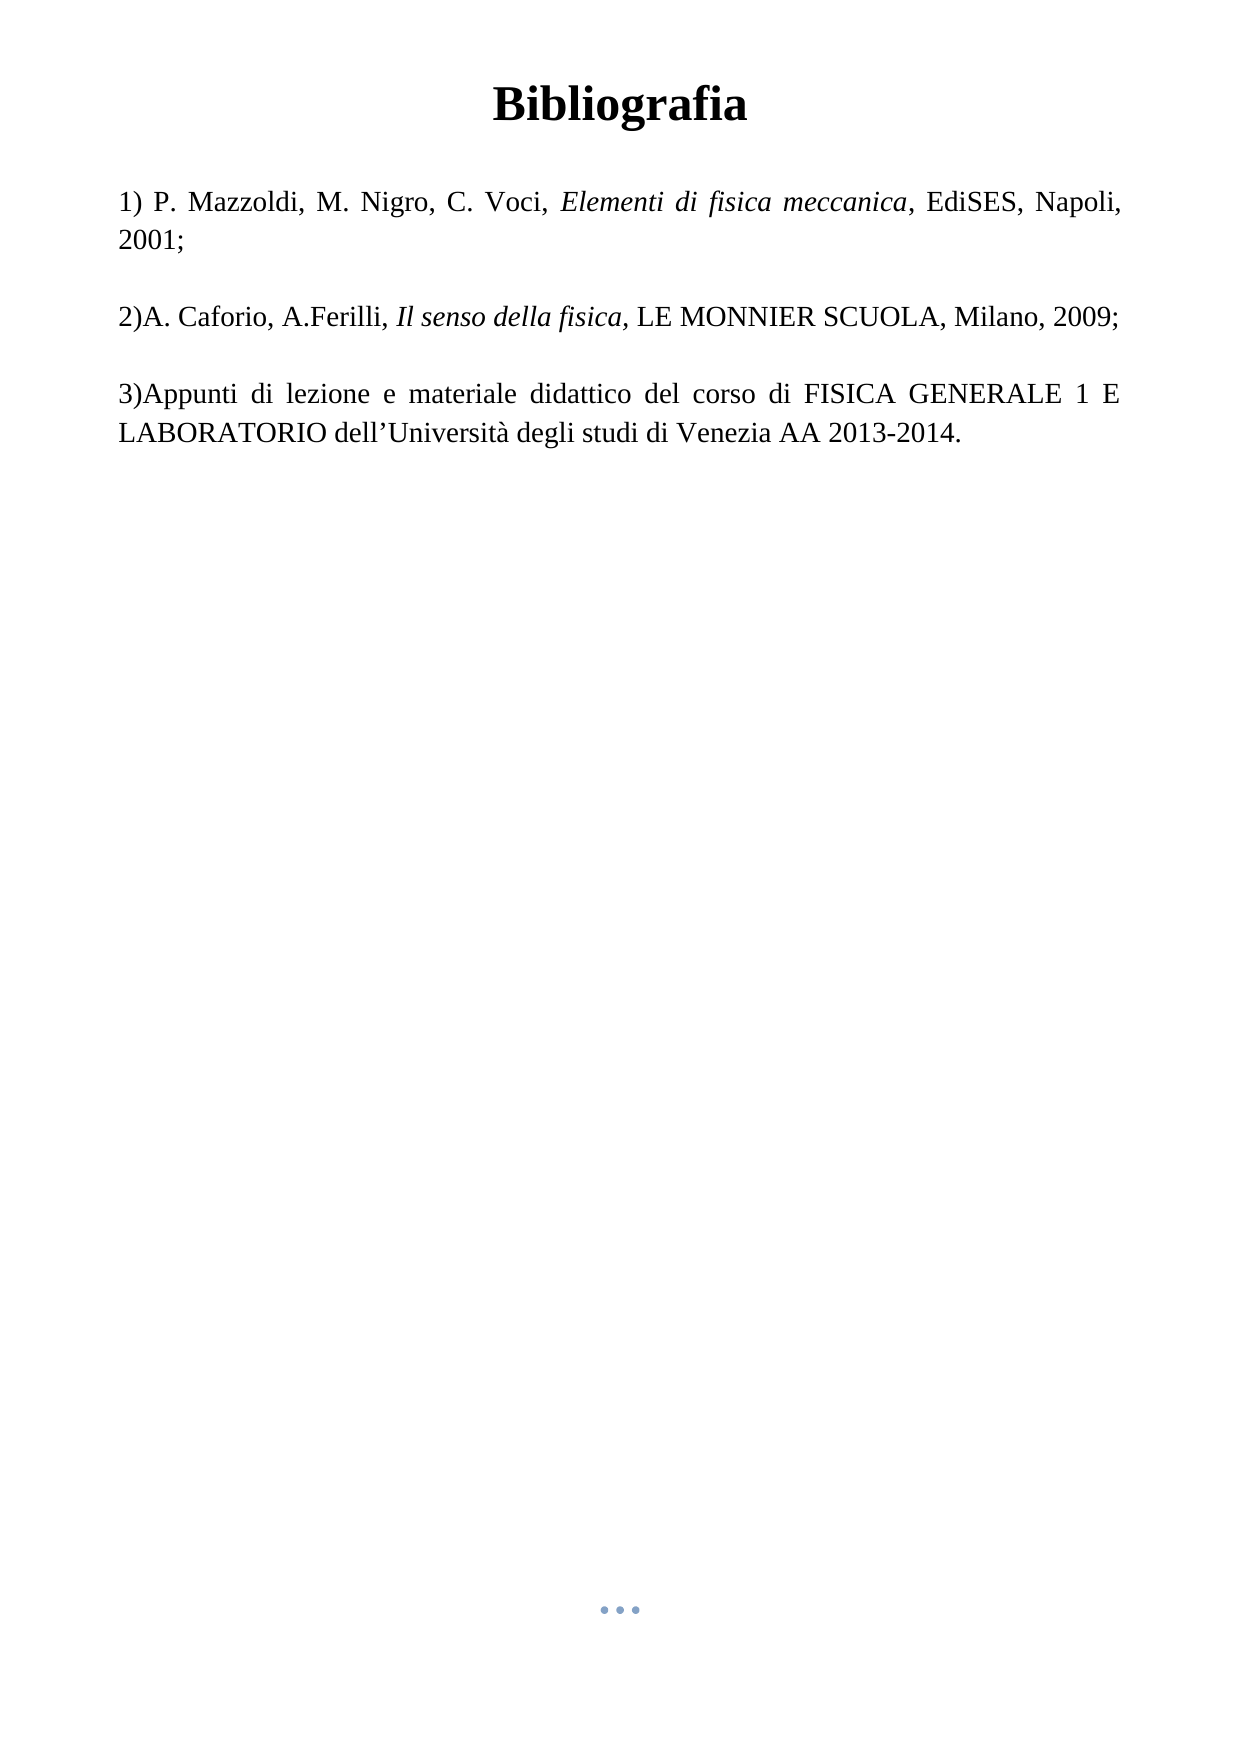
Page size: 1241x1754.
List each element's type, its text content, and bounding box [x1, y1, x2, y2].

text 2)A. Caforio, A.Ferilli, Il senso della fisica, LE MONNIER SCUOLA, Milano, 2009; [118, 299, 1122, 333]
text 3)Appunti di lezione e materiale didattico del corso di FISICA GENERALE 1 E LABORATORIO dell’Università degli studi di Venezia AA 2013-2014. [118, 377, 1122, 449]
text 1) P. Mazzoldi, M. Nigro, C. Voci, Elementi di fisica meccanica, EdiSES, Napoli, 2001; [118, 184, 1122, 256]
text Bibliografia [118, 74, 1122, 131]
